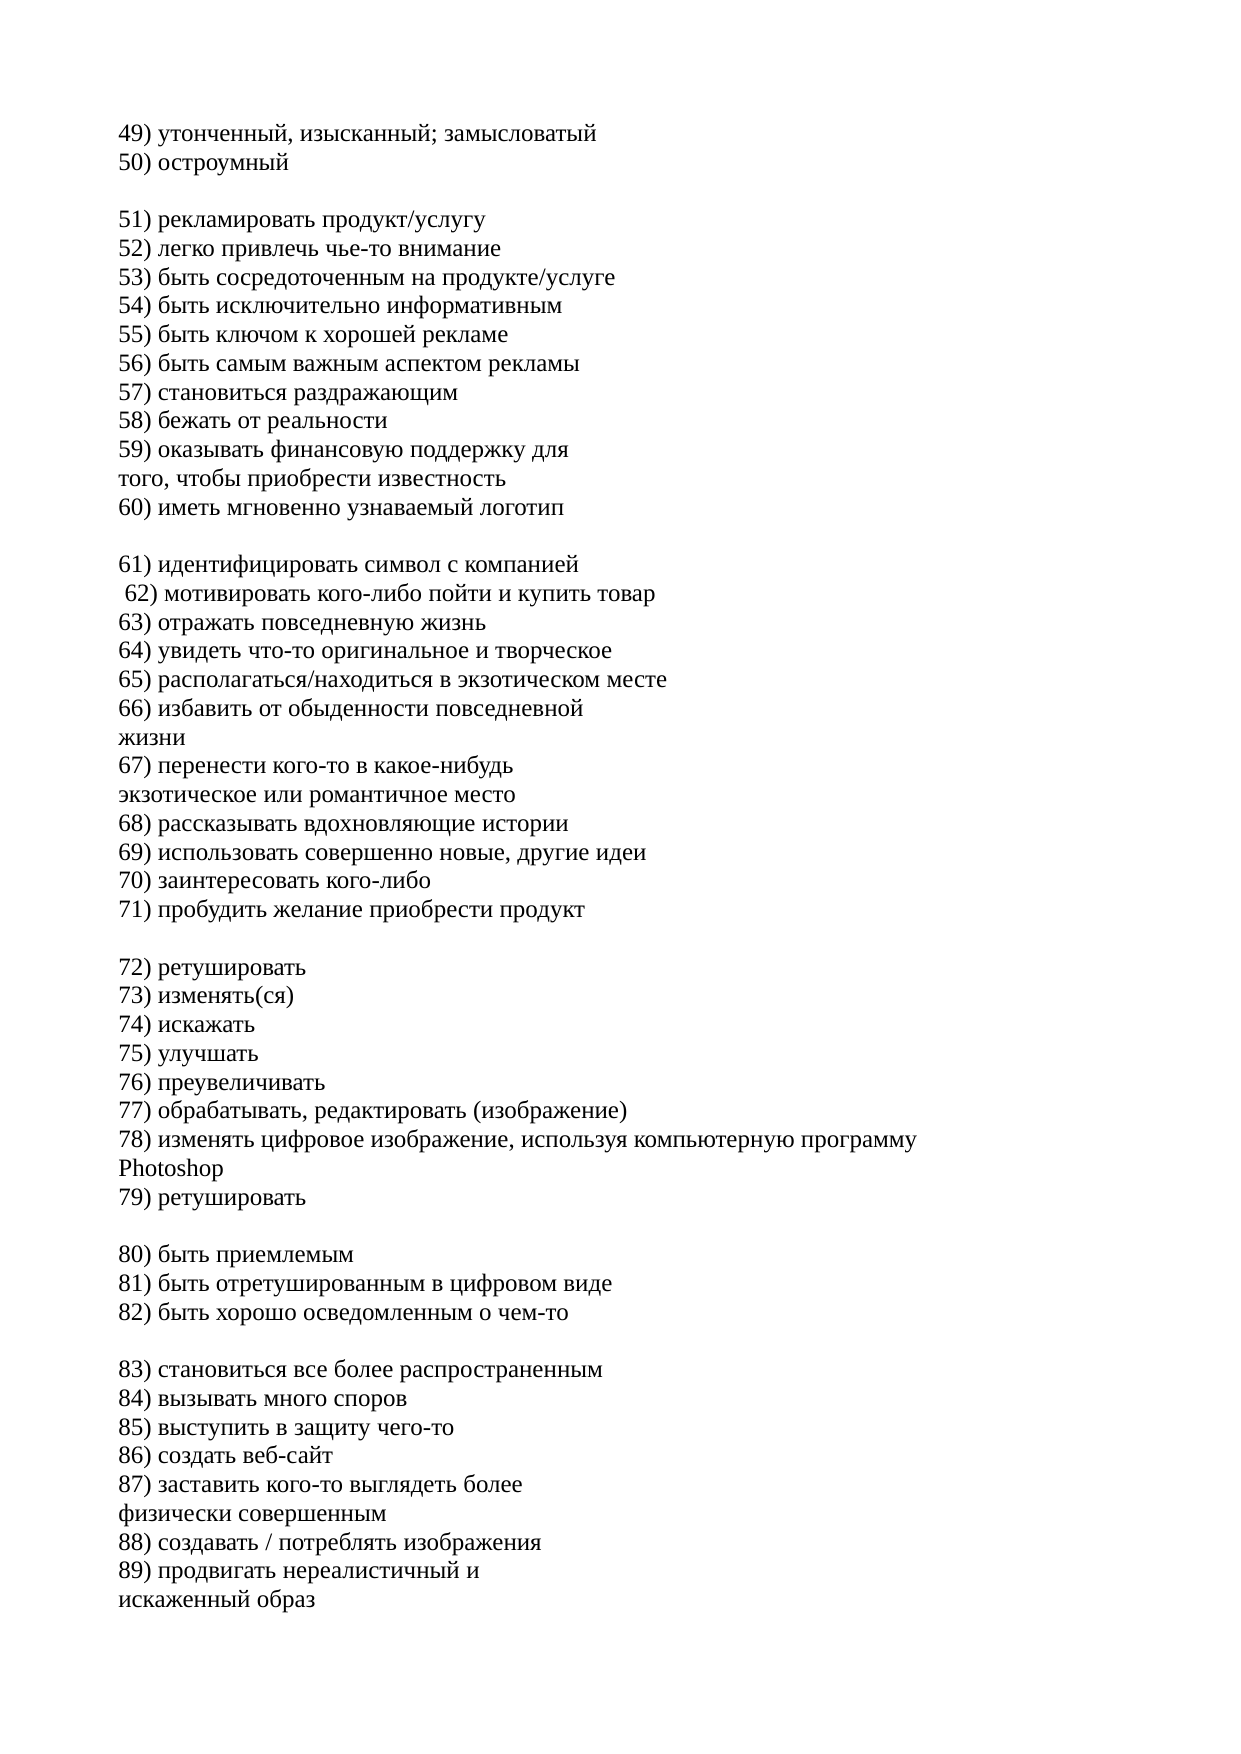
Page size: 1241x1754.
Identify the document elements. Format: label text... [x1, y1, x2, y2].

text 76) преувеличивать [118, 1067, 1122, 1096]
text 89) продвигать нереалистичный и [118, 1556, 1122, 1584]
text экзотическое или романтичное место [118, 779, 1122, 808]
text 56) быть самым важным аспектом рекламы [118, 348, 1122, 377]
text 68) рассказывать вдохновляющие истории [118, 808, 1122, 837]
text 57) становиться раздражающим [118, 377, 1122, 406]
text 80) быть приемлемым [118, 1239, 1122, 1268]
text 88) создавать / потреблять изображения [118, 1527, 1122, 1556]
text 71) пробудить желание приобрести продукт [118, 894, 1122, 923]
text 51) рекламировать продукт/услугу [118, 204, 1122, 233]
text 55) быть ключом к хорошей рекламе [118, 319, 1122, 348]
text 86) создать веб-сайт [118, 1441, 1122, 1469]
text искаженный образ [118, 1584, 1122, 1613]
text физически совершенным [118, 1498, 1122, 1527]
text 64) увидеть что-то оригинальное и творческое [118, 636, 1122, 664]
text Photoshop [118, 1153, 1122, 1182]
text 79) ретушировать [118, 1182, 1122, 1211]
text 58) бежать от реальности [118, 406, 1122, 434]
text 50) остроумный [118, 147, 1122, 176]
text 59) оказывать финансовую поддержку для [118, 434, 1122, 463]
text 85) выступить в защиту чего-то [118, 1412, 1122, 1441]
text 62) мотивировать кого-либо пойти и купить товар [118, 578, 1122, 607]
text 67) перенести кого-то в какое-нибудь [118, 751, 1122, 779]
text 49) утонченный, изысканный; замысловатый [118, 118, 1122, 147]
text 54) быть исключительно информативным [118, 291, 1122, 319]
text 87) заставить кого-то выглядеть более [118, 1469, 1122, 1498]
text 63) отражать повседневную жизнь [118, 607, 1122, 636]
text 81) быть отретушированным в цифровом виде [118, 1268, 1122, 1297]
text 69) использовать совершенно новые, другие идеи [118, 837, 1122, 866]
text того, чтобы приобрести известность [118, 463, 1122, 492]
text 84) вызывать много споров [118, 1383, 1122, 1412]
text 78) изменять цифровое изображение, используя компьютерную программу [118, 1124, 1122, 1153]
text 73) изменять(ся) [118, 981, 1122, 1009]
text 72) ретушировать [118, 952, 1122, 981]
text 75) улучшать [118, 1038, 1122, 1067]
text 61) идентифицировать символ с компанией [118, 549, 1122, 578]
text 52) легко привлечь чье-то внимание [118, 233, 1122, 262]
text 60) иметь мгновенно узнаваемый логотип [118, 492, 1122, 521]
text 70) заинтересовать кого-либо [118, 866, 1122, 894]
text жизни [118, 722, 1122, 751]
text 74) искажать [118, 1009, 1122, 1038]
text 65) располагаться/находиться в экзотическом месте [118, 664, 1122, 693]
text 83) становиться все более распространенным [118, 1354, 1122, 1383]
text 77) обрабатывать, редактировать (изображение) [118, 1096, 1122, 1124]
text 82) быть хорошо осведомленным о чем-то [118, 1297, 1122, 1326]
text 66) избавить от обыденности повседневной [118, 693, 1122, 722]
text 53) быть сосредоточенным на продукте/услуге [118, 262, 1122, 291]
